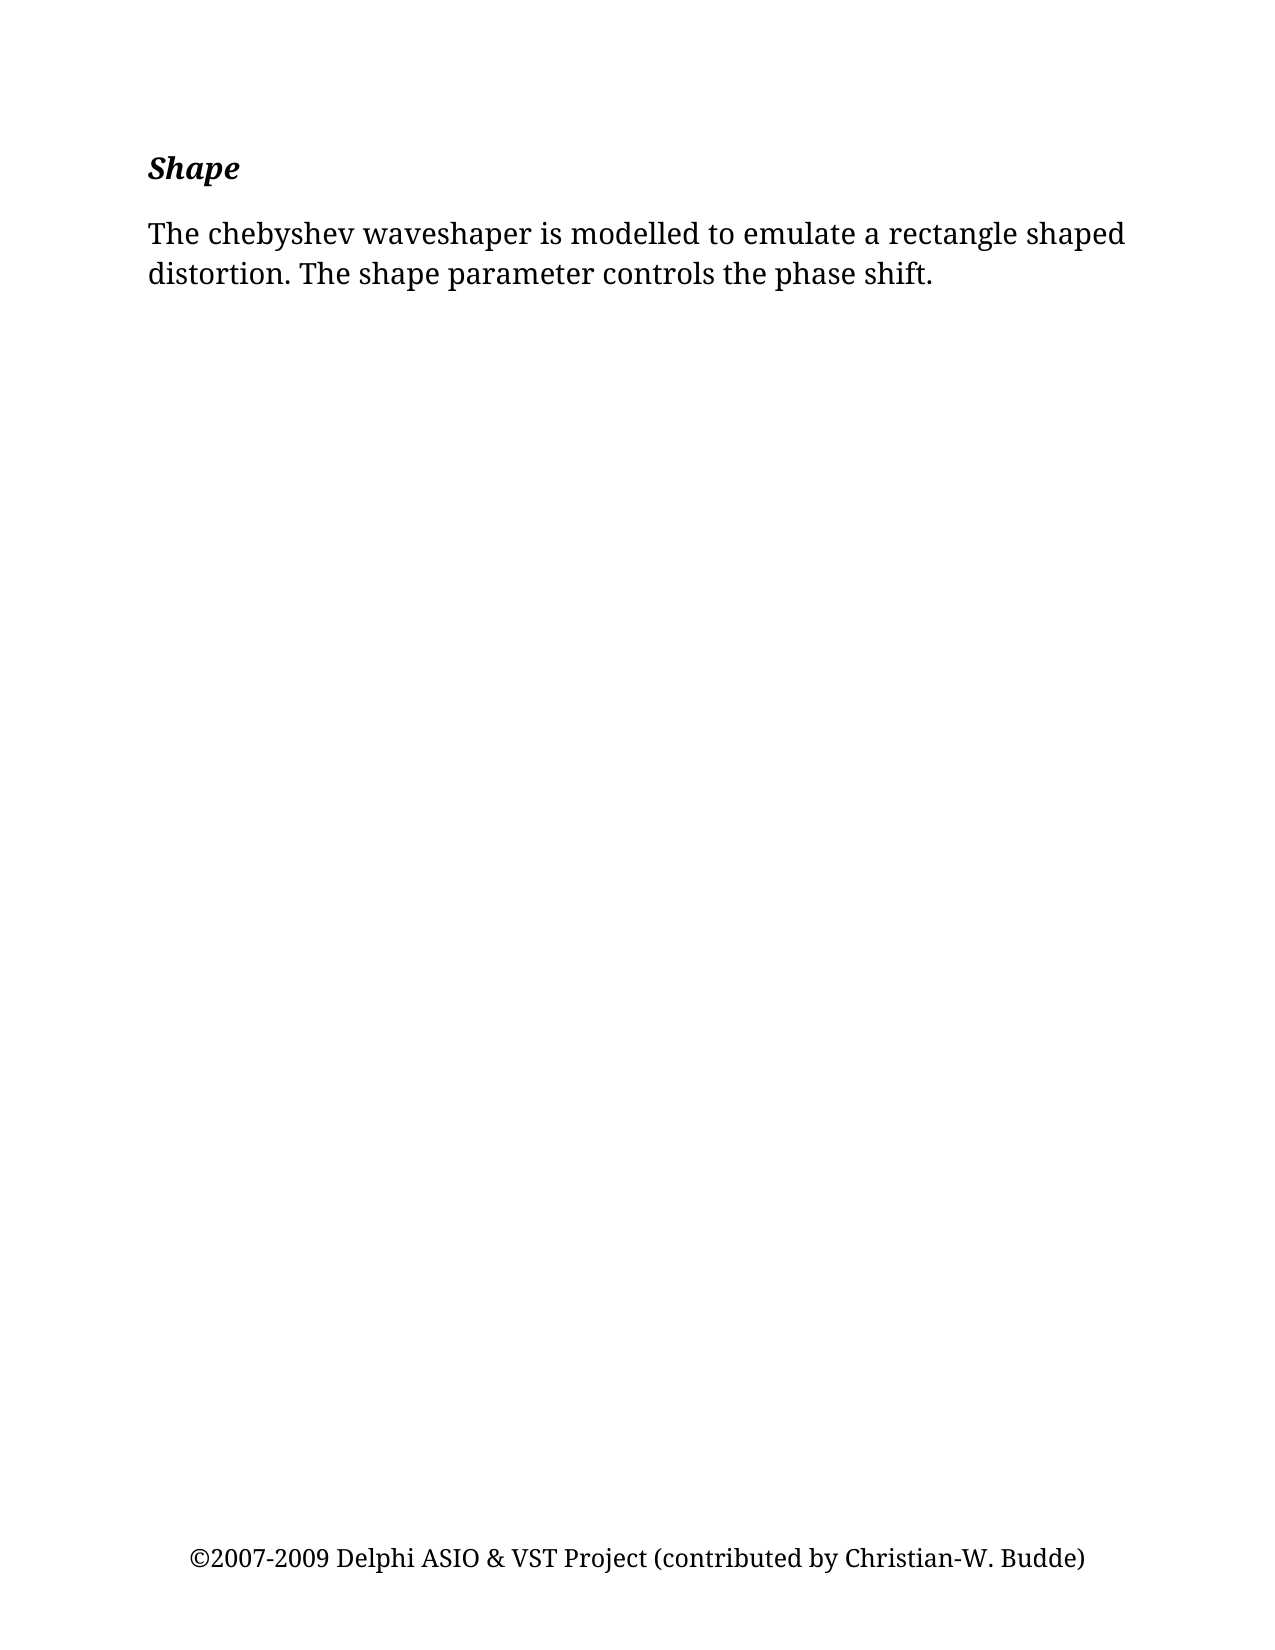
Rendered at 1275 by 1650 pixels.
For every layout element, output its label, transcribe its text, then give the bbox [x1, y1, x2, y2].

subtitle Shape [148, 148, 1127, 188]
text The chebyshev waveshaper is modelled to emulate a rectangle shaped distortion. The shape parameter controls the phase shift. [148, 213, 1127, 293]
